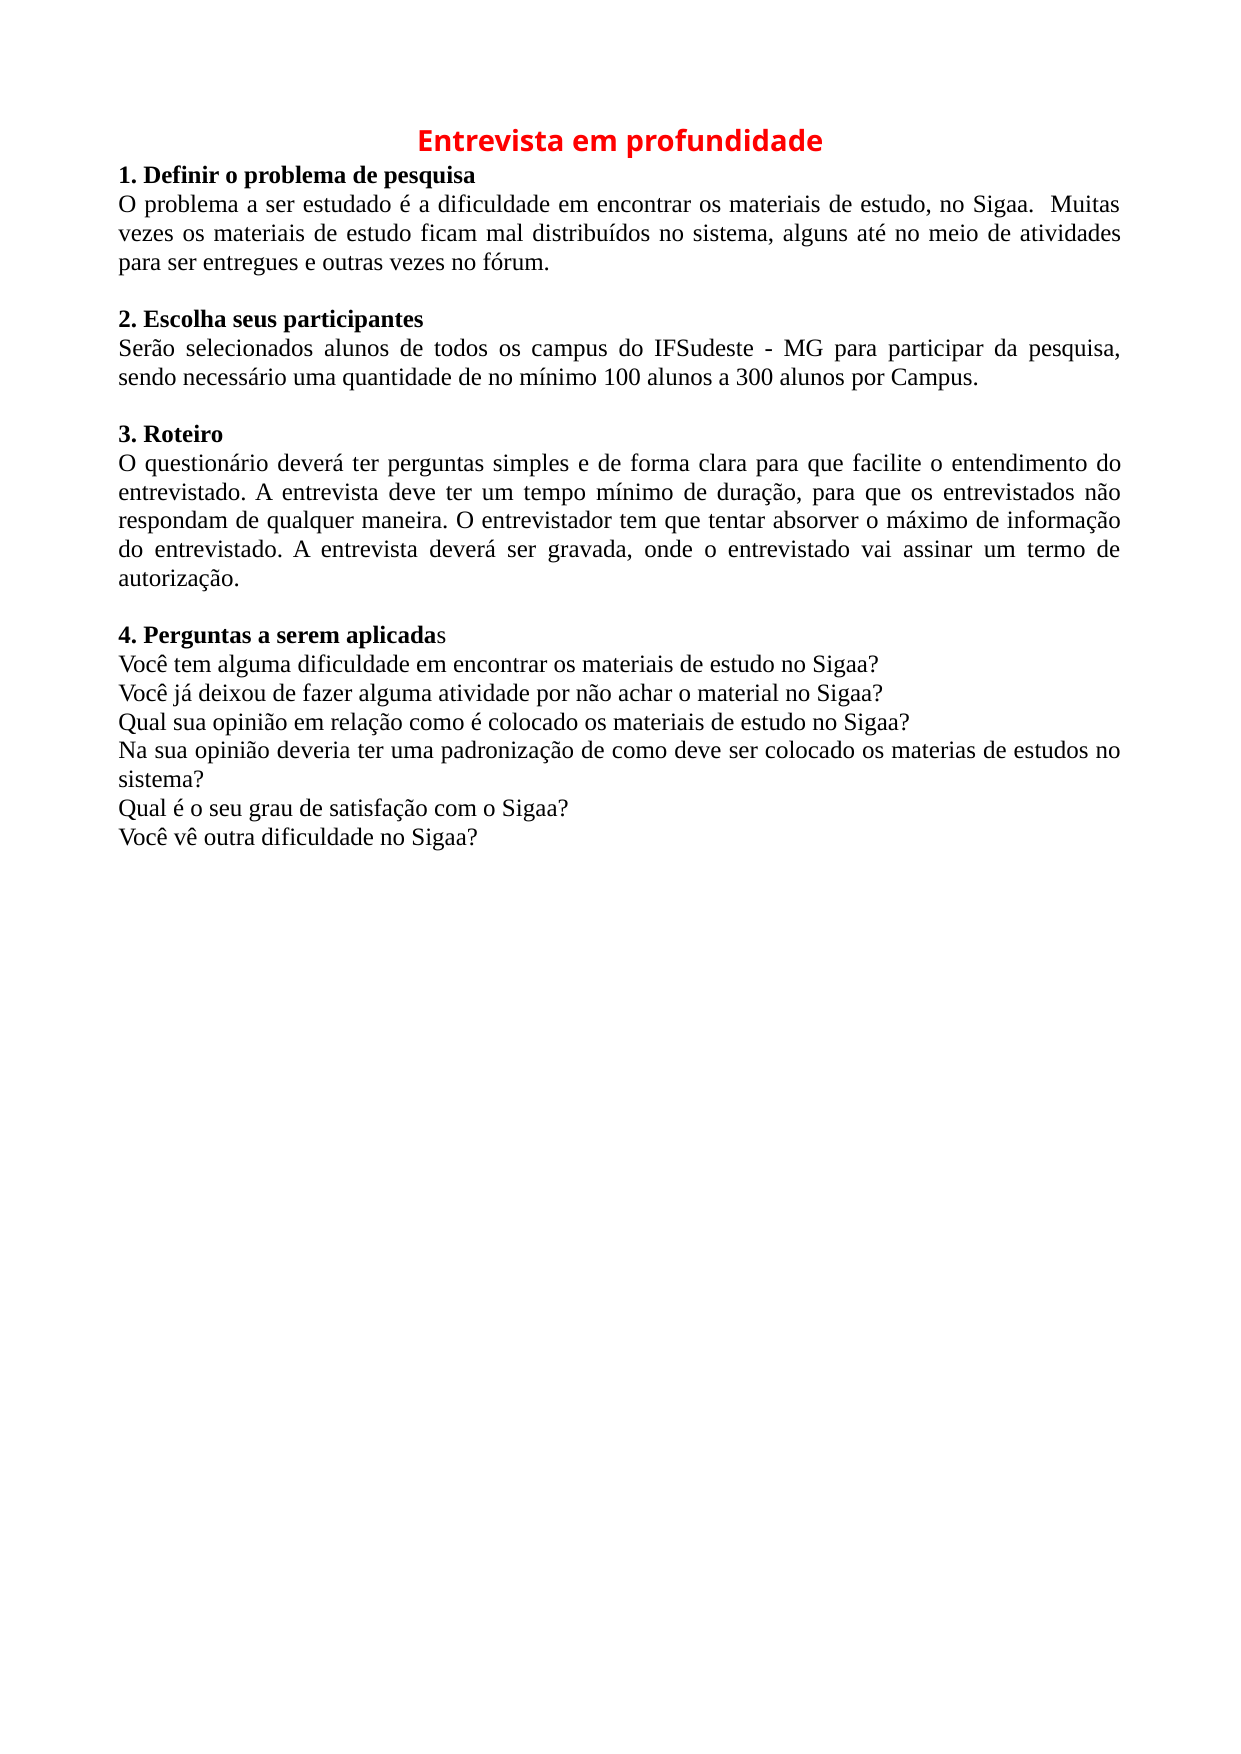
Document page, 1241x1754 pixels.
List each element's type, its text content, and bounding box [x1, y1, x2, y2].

text O questionário deverá ter perguntas simples e de forma clara para que facilite o entendimento do entrevistado. A entrevista deve ter um tempo mínimo de duração, para que os entrevistados não respondam de qualquer maneira. O entrevistador tem que tentar absorver o máximo de informação do entrevistado. A entrevista deverá ser gravada, onde o entrevistado vai assinar um termo de autorização. [118, 448, 1122, 592]
text Entrevista em profundidade [118, 118, 1122, 160]
text 3. Roteiro [118, 419, 1122, 448]
text O problema a ser estudado é a dificuldade em encontrar os materiais de estudo, no Sigaa. Muitas vezes os materiais de estudo ficam mal distribuídos no sistema, alguns até no meio de atividades para ser entregues e outras vezes no fórum. [118, 189, 1122, 275]
text 4. Perguntas a serem aplicadas [118, 620, 1122, 649]
text 1. Definir o problema de pesquisa [118, 160, 1122, 189]
text 2. Escolha seus participantes [118, 304, 1122, 333]
text Você já deixou de fazer alguma atividade por não achar o material no Sigaa? [118, 678, 1122, 707]
text Qual é o seu grau de satisfação com o Sigaa? [118, 793, 1122, 822]
text Qual sua opinião em relação como é colocado os materiais de estudo no Sigaa? [118, 707, 1122, 735]
text Você vê outra dificuldade no Sigaa? [118, 822, 1122, 850]
text Serão selecionados alunos de todos os campus do IFSudeste - MG para participar da pesquisa, sendo necessário uma quantidade de no mínimo 100 alunos a 300 alunos por Campus. [118, 333, 1122, 390]
text Na sua opinião deveria ter uma padronização de como deve ser colocado os materias de estudos no sistema? [118, 735, 1122, 793]
text Você tem alguma dificuldade em encontrar os materiais de estudo no Sigaa? [118, 649, 1122, 678]
